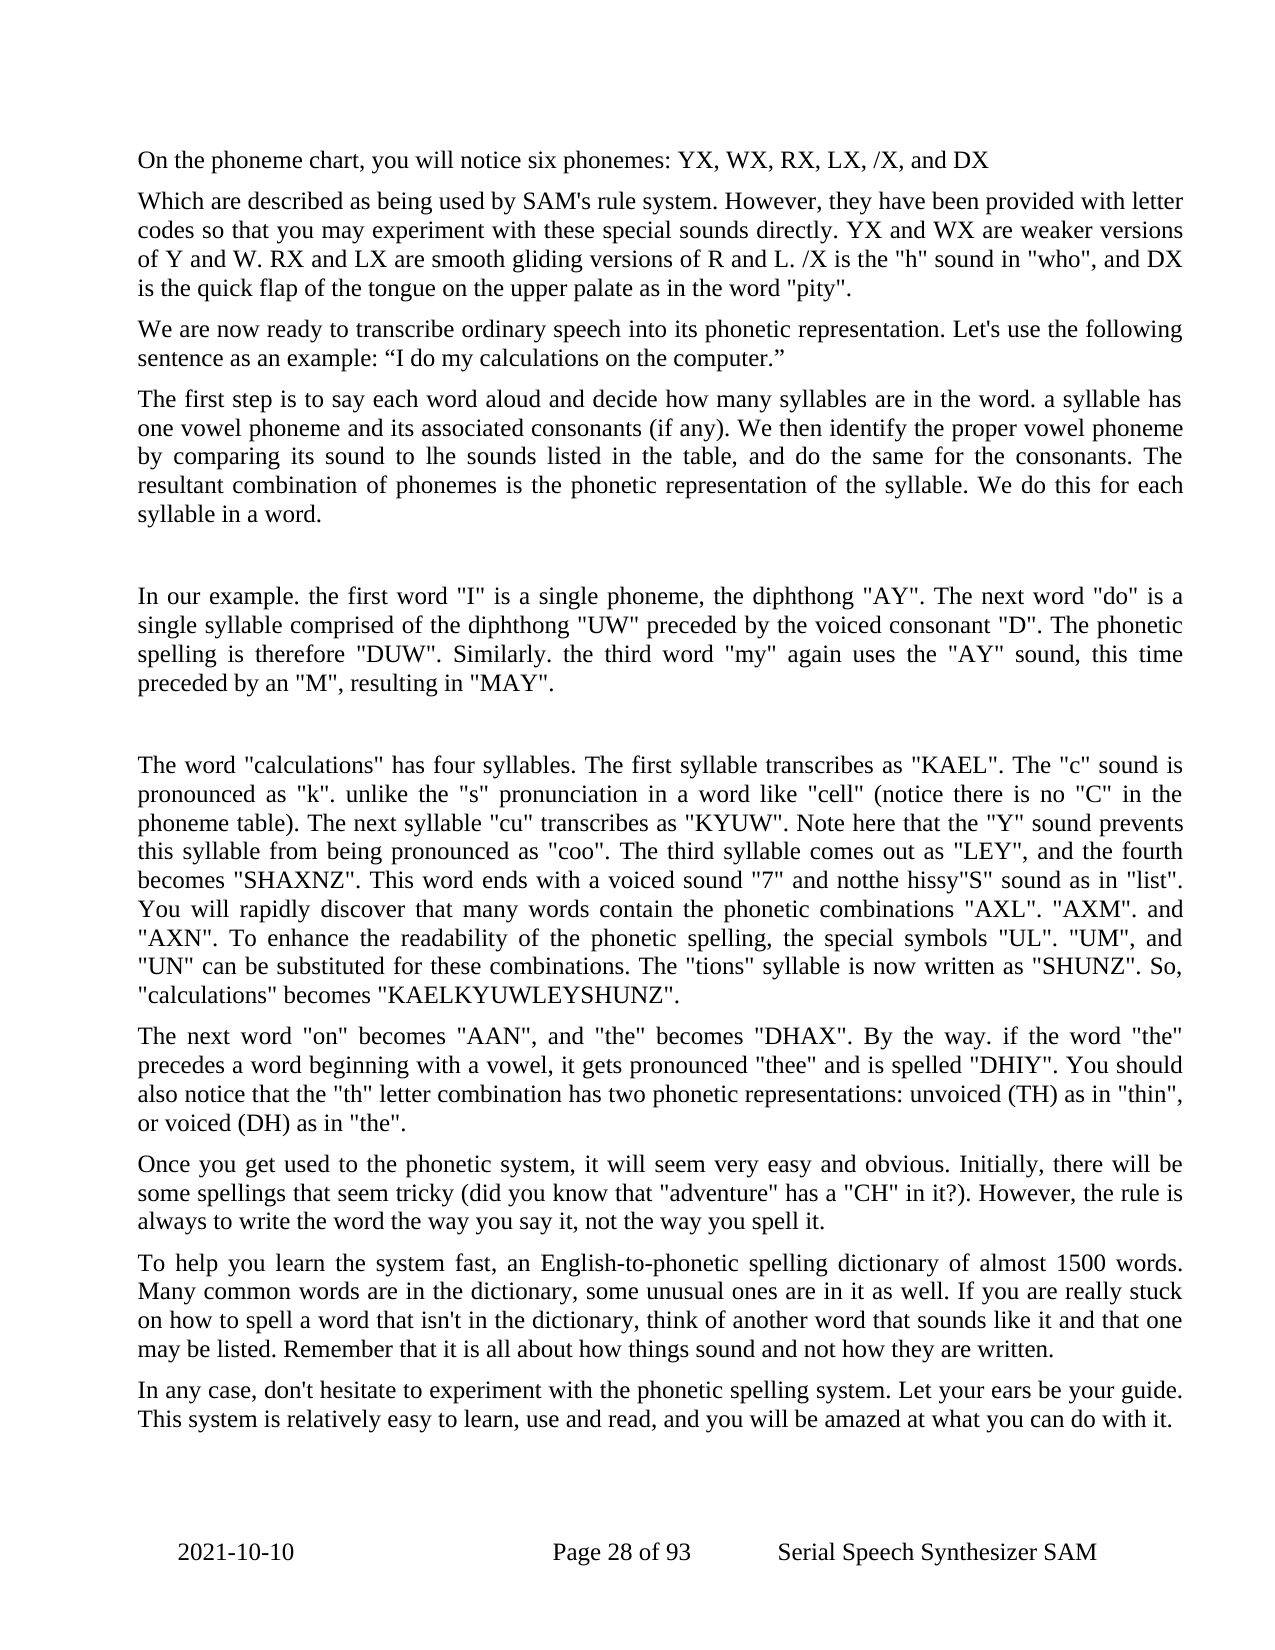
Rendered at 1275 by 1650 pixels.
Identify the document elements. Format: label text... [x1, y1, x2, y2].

text In our example. the first word "I" is a single phoneme, the diphthong "AY". The next word "do" is a single syllable comprised of the diphthong "UW" preceded by the voiced consonant "D". The phonetic spelling is therefore "DUW". Similarly. the third word "my" again uses the "AY" sound, this time preceded by an "M", resulting in "MAY". [137, 581, 1184, 696]
text The first step is to say each word aloud and decide how many syllables are in the word. a syllable has one vowel phoneme and its associated consonants (if any). We then identify the proper vowel phoneme by comparing its sound to lhe sounds listed in the table, and do the same for the consonants. The resultant combination of phonemes is the phonetic representation of the syllable. We do this for each syllable in a word. [137, 384, 1184, 528]
text The word "calculations" has four syllables. The first syllable transcribes as "KAEL". The "c" sound is pronounced as "k". unlike the "s" pronunciation in a word like "cell" (notice there is no "C" in the phoneme table). The next syllable "cu" transcribes as "KYUW". Note here that the "Y" sound prevents this syllable from being pronounced as "coo". The third syllable comes out as "LEY", and the fourth becomes "SHAXNZ". This word ends with a voiced sound "7" and notthe hissy"S" sound as in "list". You will rapidly discover that many words contain the phonetic combinations "AXL". "AXM". and "AXN". To enhance the readability of the phonetic spelling, the special symbols "UL". "UM", and "UN" can be substituted for these combinations. The "tions" syllable is now written as "SHUNZ". So, "calculations" becomes "KAELKYUWLEYSHUNZ". [137, 750, 1184, 1009]
text Which are described as being used by SAM's rule system. However, they have been provided with letter codes so that you may experiment with these special sounds directly. YX and WX are weaker versions of Y and W. RX and LX are smooth gliding versions of R and L. /X is the "h" sound in "who", and DX is the quick flap of the tongue on the upper palate as in the word "pity". [137, 186, 1184, 301]
text We are now ready to transcribe ordinary speech into its phonetic representation. Let's use the following sentence as an example: “I do my calculations on the computer.” [137, 314, 1184, 371]
text The next word "on" becomes "AAN", and "the" becomes "DHAX". By the way. if the word "the" precedes a word beginning with a vowel, it gets pronounced "thee" and is spelled "DHIY". You should also notice that the "th" letter combination has two phonetic representations: unvoiced (TH) as in "thin", or voiced (DH) as in "the". [137, 1021, 1184, 1136]
text On the phoneme chart, you will notice six phonemes: YX, WX, RX, LX, /X, and DX [137, 145, 1184, 174]
text Once you get used to the phonetic system, it will seem very easy and obvious. Initially, there will be some spellings that seem tricky (did you know that "adventure" has a "CH" in it?). However, the rule is always to write the word the way you say it, not the way you spell it. [137, 1149, 1184, 1235]
text To help you learn the system fast, an English-to-phonetic spelling dictionary of almost 1500 words. Many common words are in the dictionary, some unusual ones are in it as well. If you are really stuck on how to spell a word that isn't in the dictionary, think of another word that sounds like it and that one may be listed. Remember that it is all about how things sound and not how they are written. [137, 1248, 1184, 1363]
text In any case, don't hesitate to experiment with the phonetic spelling system. Let your ears be your guide. This system is relatively easy to learn, use and read, and you will be amazed at what you can do with it. [137, 1375, 1184, 1433]
